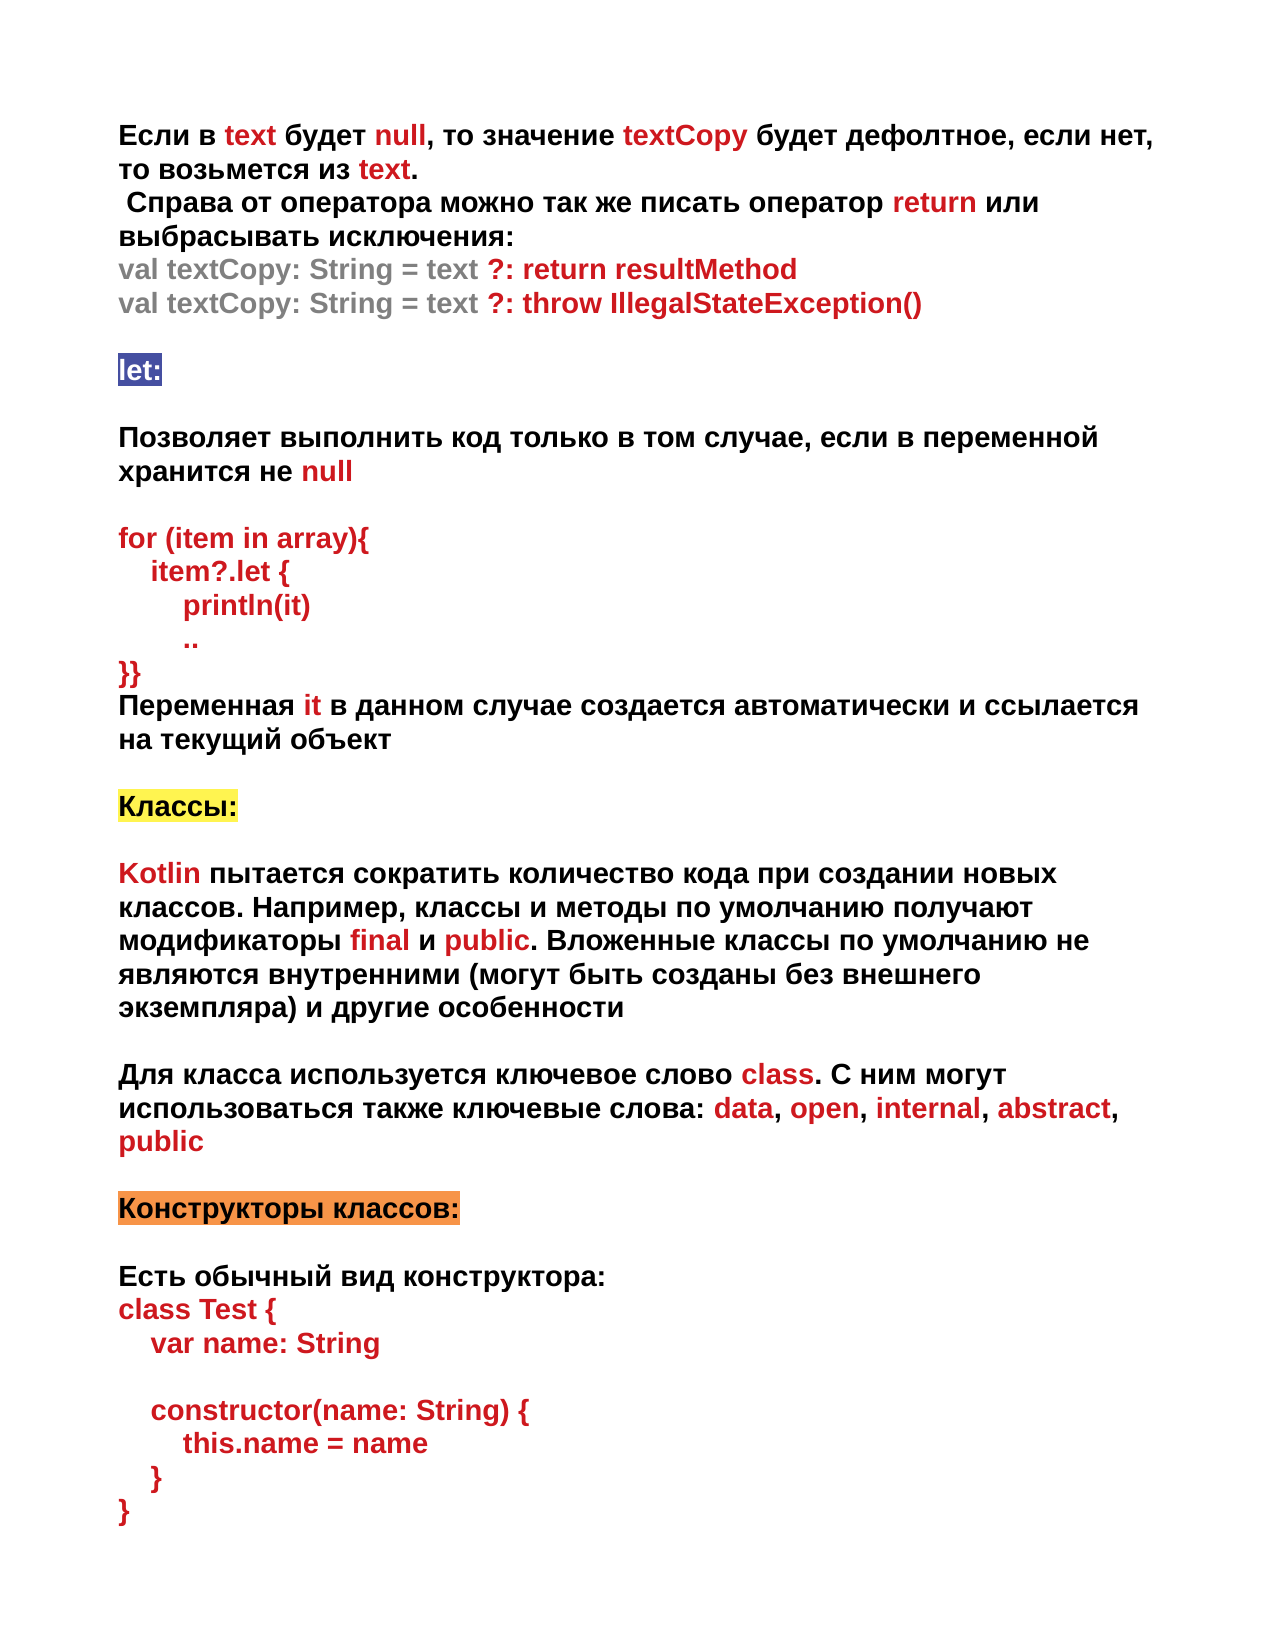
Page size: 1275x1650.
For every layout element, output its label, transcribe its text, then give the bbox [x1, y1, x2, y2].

text constructor(name: String) { [118, 1393, 1157, 1426]
text }} [118, 655, 1157, 688]
text item?.let { [118, 554, 1157, 588]
text Есть обычный вид конструктора: [118, 1258, 1157, 1292]
text Справа от оператора можно так же писать оператор return или выбрасывать исключения: [118, 185, 1157, 252]
text } [118, 1460, 1157, 1493]
text class Test { [118, 1292, 1157, 1326]
text Kotlin пытается сократить количество кода при создании новых классов. Например, классы и методы по умолчанию получают модификаторы final и public. Вложенные классы по умолчанию не являются внутренними (могут быть созданы без внешнего экземпляра) и другие особенности [118, 856, 1157, 1024]
text .. [118, 621, 1157, 655]
text println(it) [118, 588, 1157, 621]
text Если в text будет null, то значение textCopy будет дефолтное, если нет, то возьмется из text. [118, 118, 1157, 185]
text Классы: [118, 789, 1157, 822]
text Переменная it в данном случае создается автоматически и ссылается на текущий объект [118, 688, 1157, 755]
text this.name = name [118, 1426, 1157, 1460]
text val textCopy: String = text ?: return resultMethod [118, 252, 1157, 286]
text Позволяет выполнить код только в том случае, если в переменной хранится не null [118, 420, 1157, 487]
text for (item in array){ [118, 521, 1157, 554]
text Для класса используется ключевое слово class. С ним могут использоваться также ключевые слова: data, open, internal, abstract, public [118, 1057, 1157, 1158]
text } [118, 1493, 1157, 1527]
text let: [118, 353, 1157, 386]
text val textCopy: String = text ?: throw IllegalStateException() [118, 286, 1157, 319]
text Конструкторы классов: [118, 1191, 1157, 1225]
text var name: String [118, 1326, 1157, 1359]
